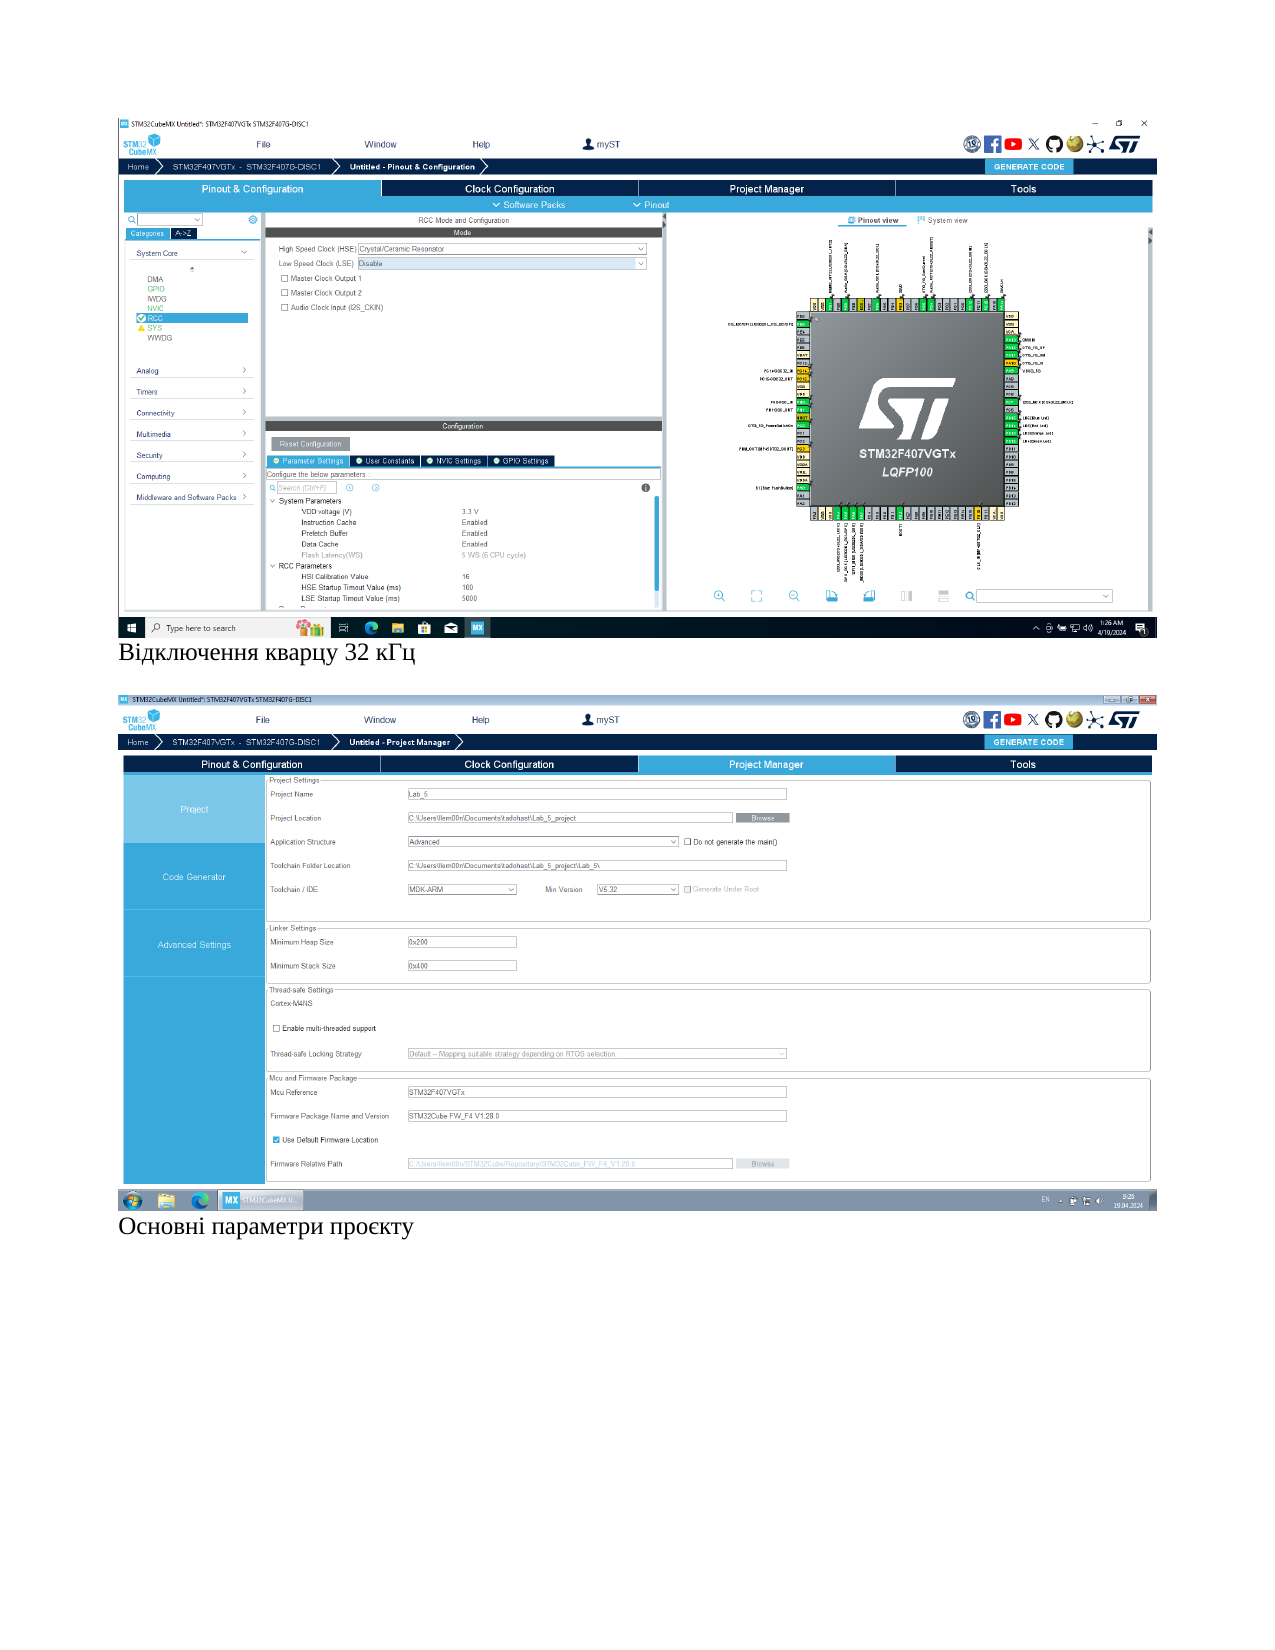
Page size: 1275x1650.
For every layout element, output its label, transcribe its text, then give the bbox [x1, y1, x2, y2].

picture [118, 695, 1157, 1211]
text Основні параметри проєкту [118, 1211, 1157, 1239]
picture [118, 118, 1157, 638]
text Відключення кварцу 32 кГц [118, 638, 1157, 666]
